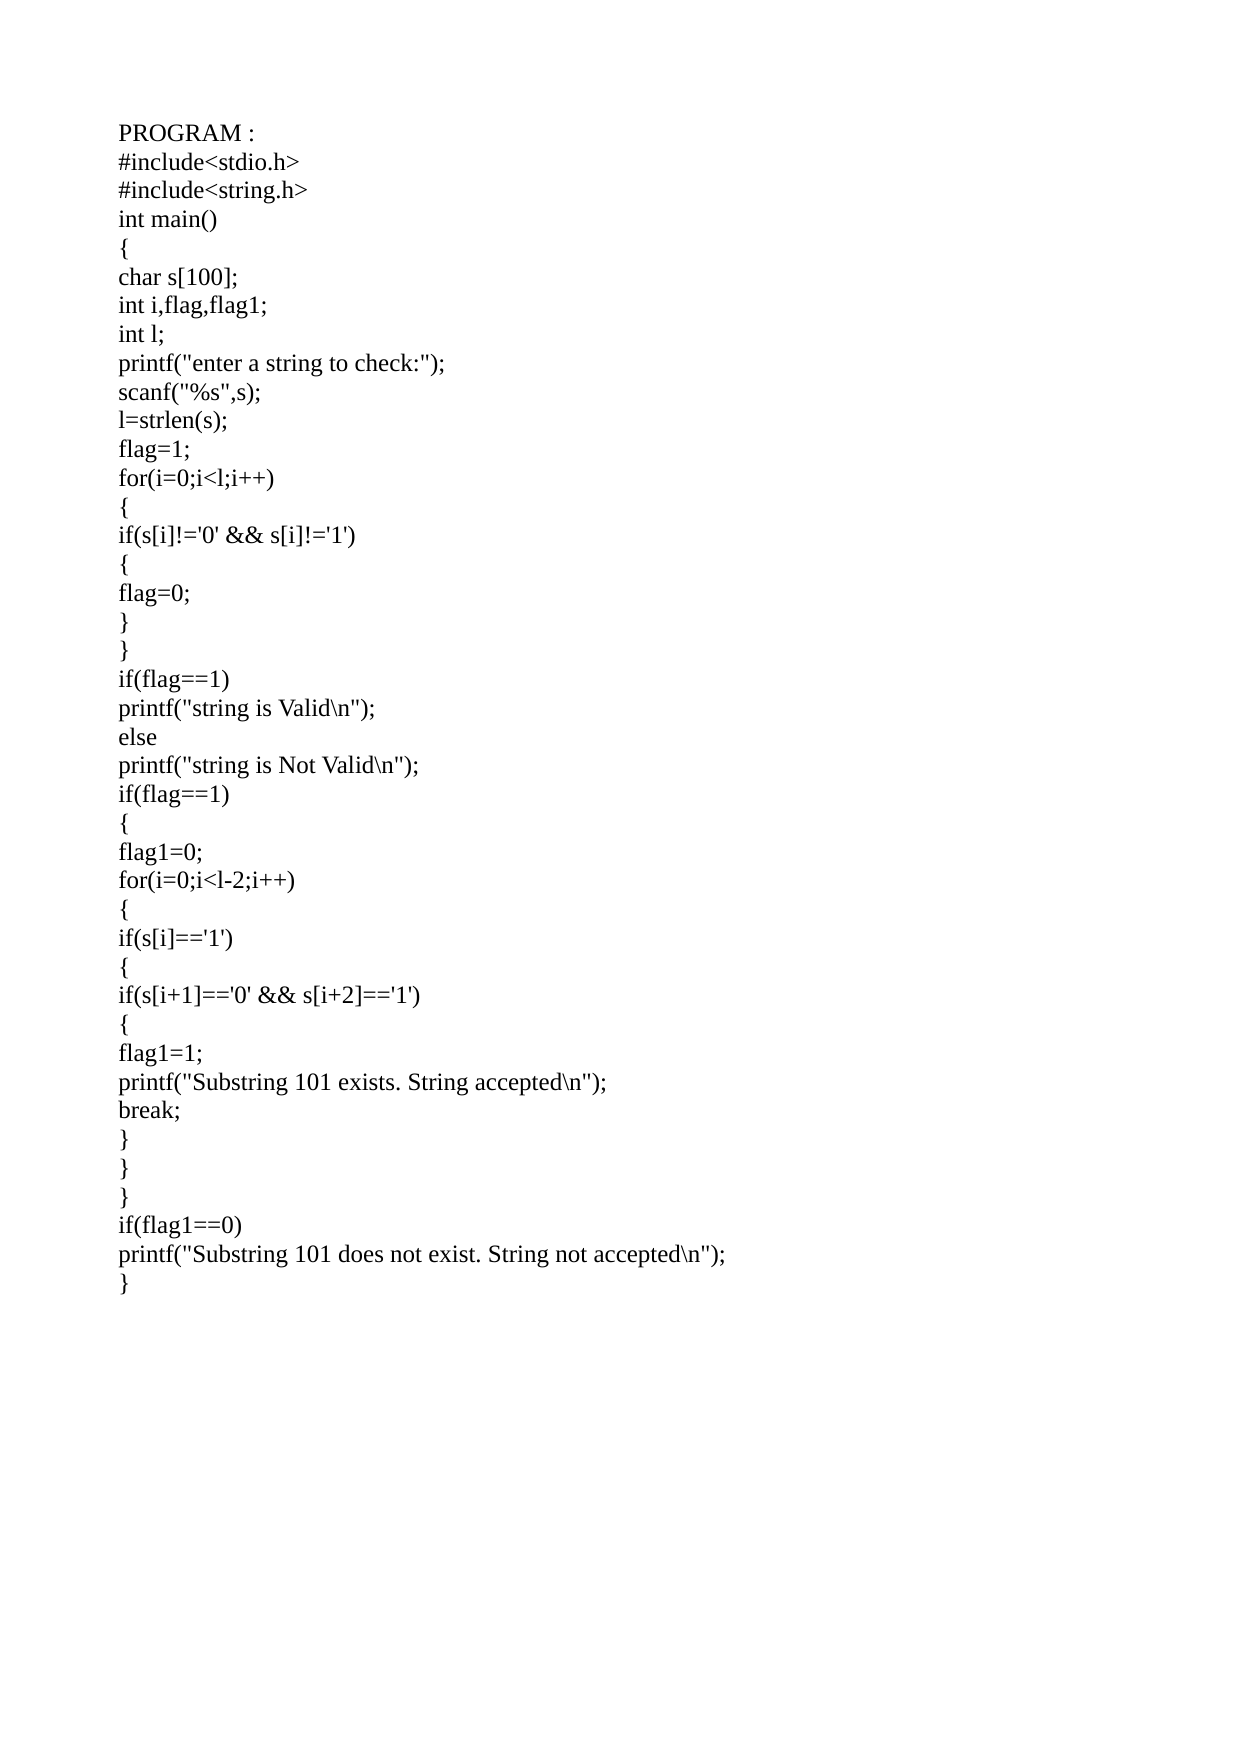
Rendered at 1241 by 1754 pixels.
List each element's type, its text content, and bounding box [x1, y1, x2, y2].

text } [118, 607, 1122, 636]
text printf("string is Valid\n"); [118, 693, 1122, 722]
text if(flag1==0) [118, 1211, 1122, 1239]
text if(s[i]!='0' && s[i]!='1') [118, 521, 1122, 549]
text printf("Substring 101 exists. String accepted\n"); [118, 1067, 1122, 1096]
text } [118, 636, 1122, 664]
text for(i=0;i<l;i++) [118, 463, 1122, 492]
text { [118, 549, 1122, 578]
text { [118, 952, 1122, 981]
text { [118, 894, 1122, 923]
text int main() [118, 204, 1122, 233]
text } [118, 1124, 1122, 1153]
text flag1=1; [118, 1038, 1122, 1067]
text char s[100]; [118, 262, 1122, 291]
text for(i=0;i<l-2;i++) [118, 866, 1122, 894]
text { [118, 808, 1122, 837]
text } [118, 1268, 1122, 1297]
text printf("string is Not Valid\n"); [118, 751, 1122, 779]
text else [118, 722, 1122, 751]
text flag=1; [118, 434, 1122, 463]
text break; [118, 1096, 1122, 1124]
text PROGRAM : [118, 118, 1122, 147]
text if(s[i+1]=='0' && s[i+2]=='1') [118, 981, 1122, 1009]
text { [118, 233, 1122, 262]
text printf("Substring 101 does not exist. String not accepted\n"); [118, 1239, 1122, 1268]
text flag=0; [118, 578, 1122, 607]
text scanf("%s",s); [118, 377, 1122, 406]
text } [118, 1182, 1122, 1211]
text if(flag==1) [118, 779, 1122, 808]
text int l; [118, 319, 1122, 348]
text flag1=0; [118, 837, 1122, 866]
text #include<string.h> [118, 176, 1122, 204]
text { [118, 1009, 1122, 1038]
text l=strlen(s); [118, 406, 1122, 434]
text printf("enter a string to check:"); [118, 348, 1122, 377]
text { [118, 492, 1122, 521]
text if(flag==1) [118, 664, 1122, 693]
text if(s[i]=='1') [118, 923, 1122, 952]
text } [118, 1153, 1122, 1182]
text int i,flag,flag1; [118, 291, 1122, 319]
text #include<stdio.h> [118, 147, 1122, 176]
